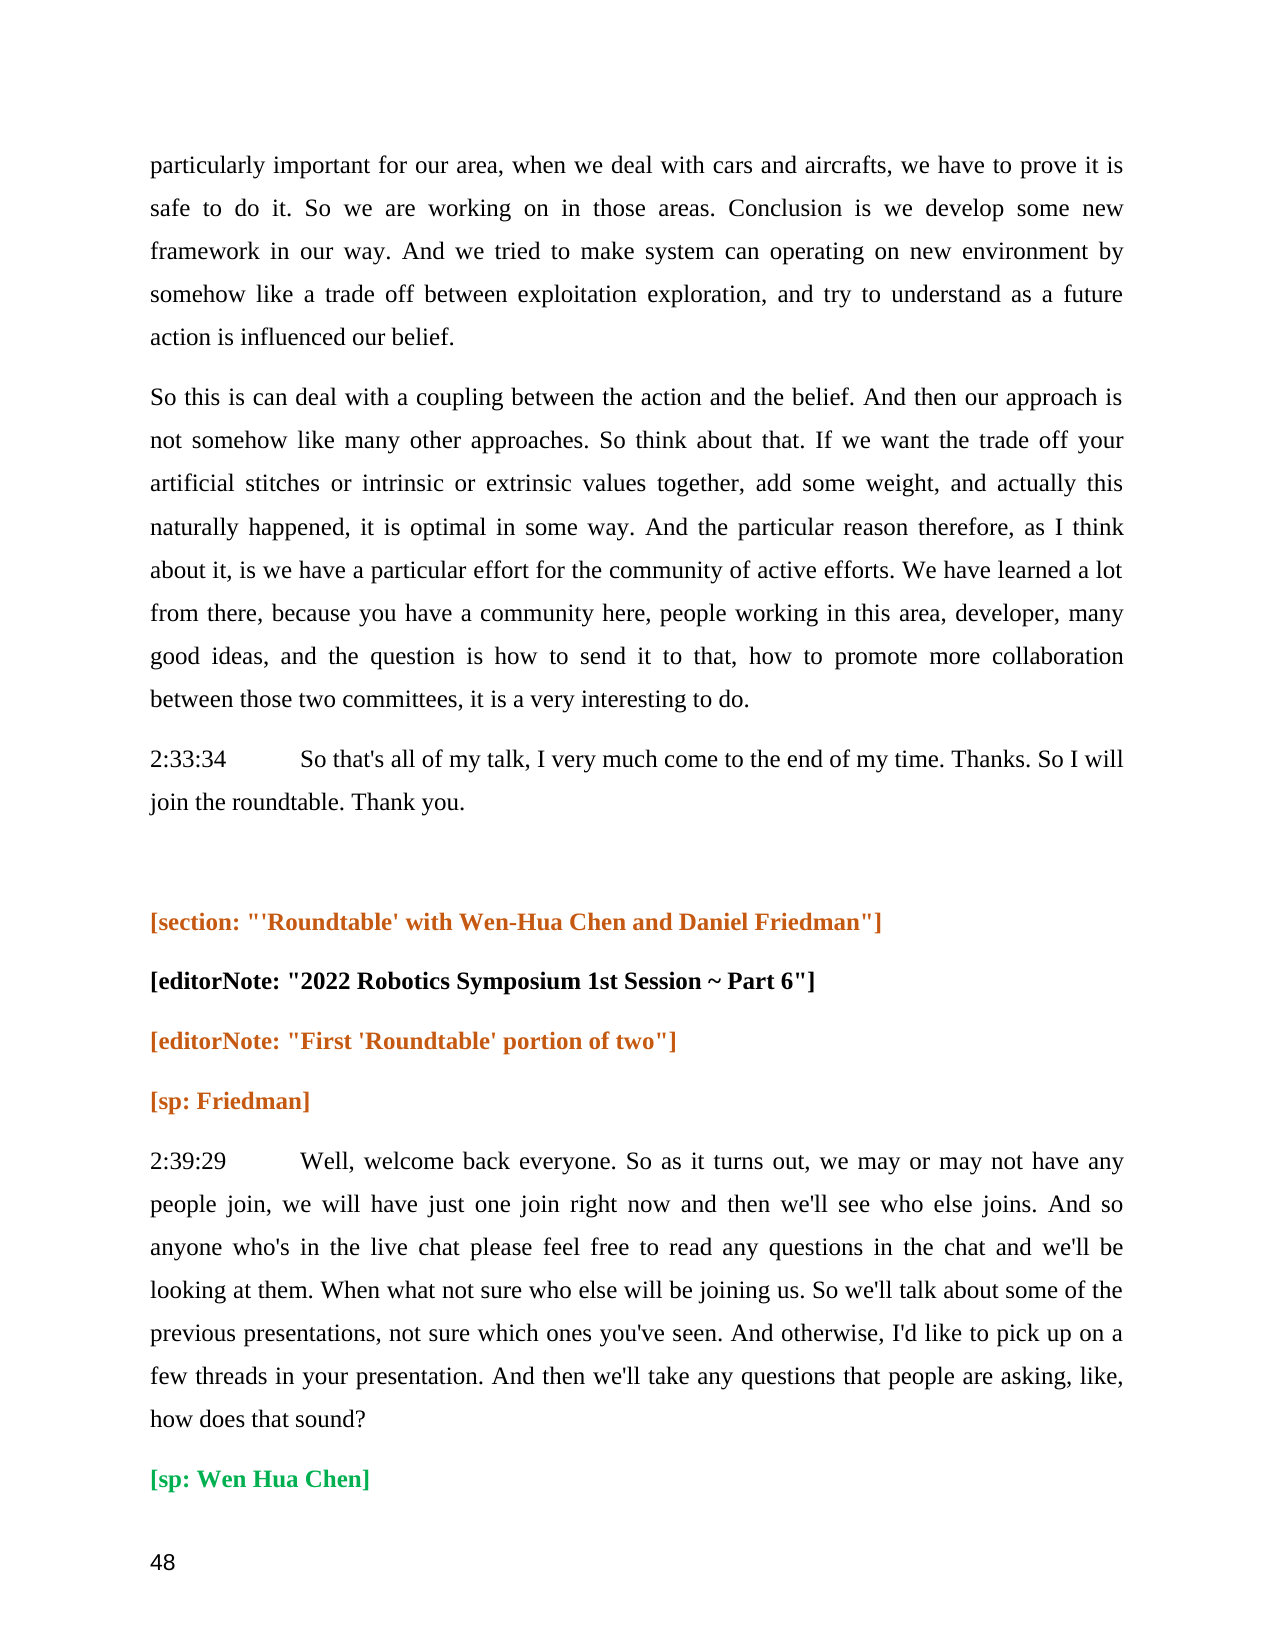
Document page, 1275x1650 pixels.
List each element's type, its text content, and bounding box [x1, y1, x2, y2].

text [sp: Wen Hua Chen] [150, 1464, 1125, 1493]
text 2:33:34 So that's all of my talk, I very much come to the end of my time. Thanks. So I will join the roundtable. Thank you. [150, 744, 1125, 816]
text [section: "'Roundtable' with Wen-Hua Chen and Daniel Friedman"] [150, 907, 1125, 935]
text particularly important for our area, when we deal with cars and aircrafts, we have to prove it is safe to do it. So we are working on in those areas. Conclusion is we develop some new framework in our way. And we tried to make system can operating on new environment by somehow like a trade off between exploitation exploration, and try to understand as a future action is influenced our belief. [150, 150, 1125, 351]
text [editorNote: "First 'Roundtable' portion of two"] [150, 1026, 1125, 1055]
text So this is can deal with a coupling between the action and the belief. And then our approach is not somehow like many other approaches. So think about that. If we want the trade off your artificial stitches or intrinsic or extrinsic values together, add some weight, and actually this naturally happened, it is optimal in some way. And the particular reason therefore, as I think about it, is we have a particular effort for the community of active efforts. We have learned a lot from there, because you have a community here, people working in this area, developer, many good ideas, and the question is how to send it to that, how to promote more collaboration between those two committees, it is a very interesting to do. [150, 382, 1125, 713]
text [sp: Friedman] [150, 1086, 1125, 1115]
text 2:39:29 Well, welcome back everyone. So as it turns out, we may or may not have any people join, we will have just one join right now and then we'll see who else joins. And so anyone who's in the live chat please feel free to read any questions in the chat and we'll be looking at them. When what not sure who else will be joining us. So we'll talk about some of the previous presentations, not sure which ones you've seen. And otherwise, I'd like to pick up on a few threads in your presentation. And then we'll take any questions that people are asking, like, how does that sound? [150, 1146, 1125, 1433]
text [editorNote: "2022 Robotics Symposium 1st Session ~ Part 6"] [150, 966, 1125, 995]
